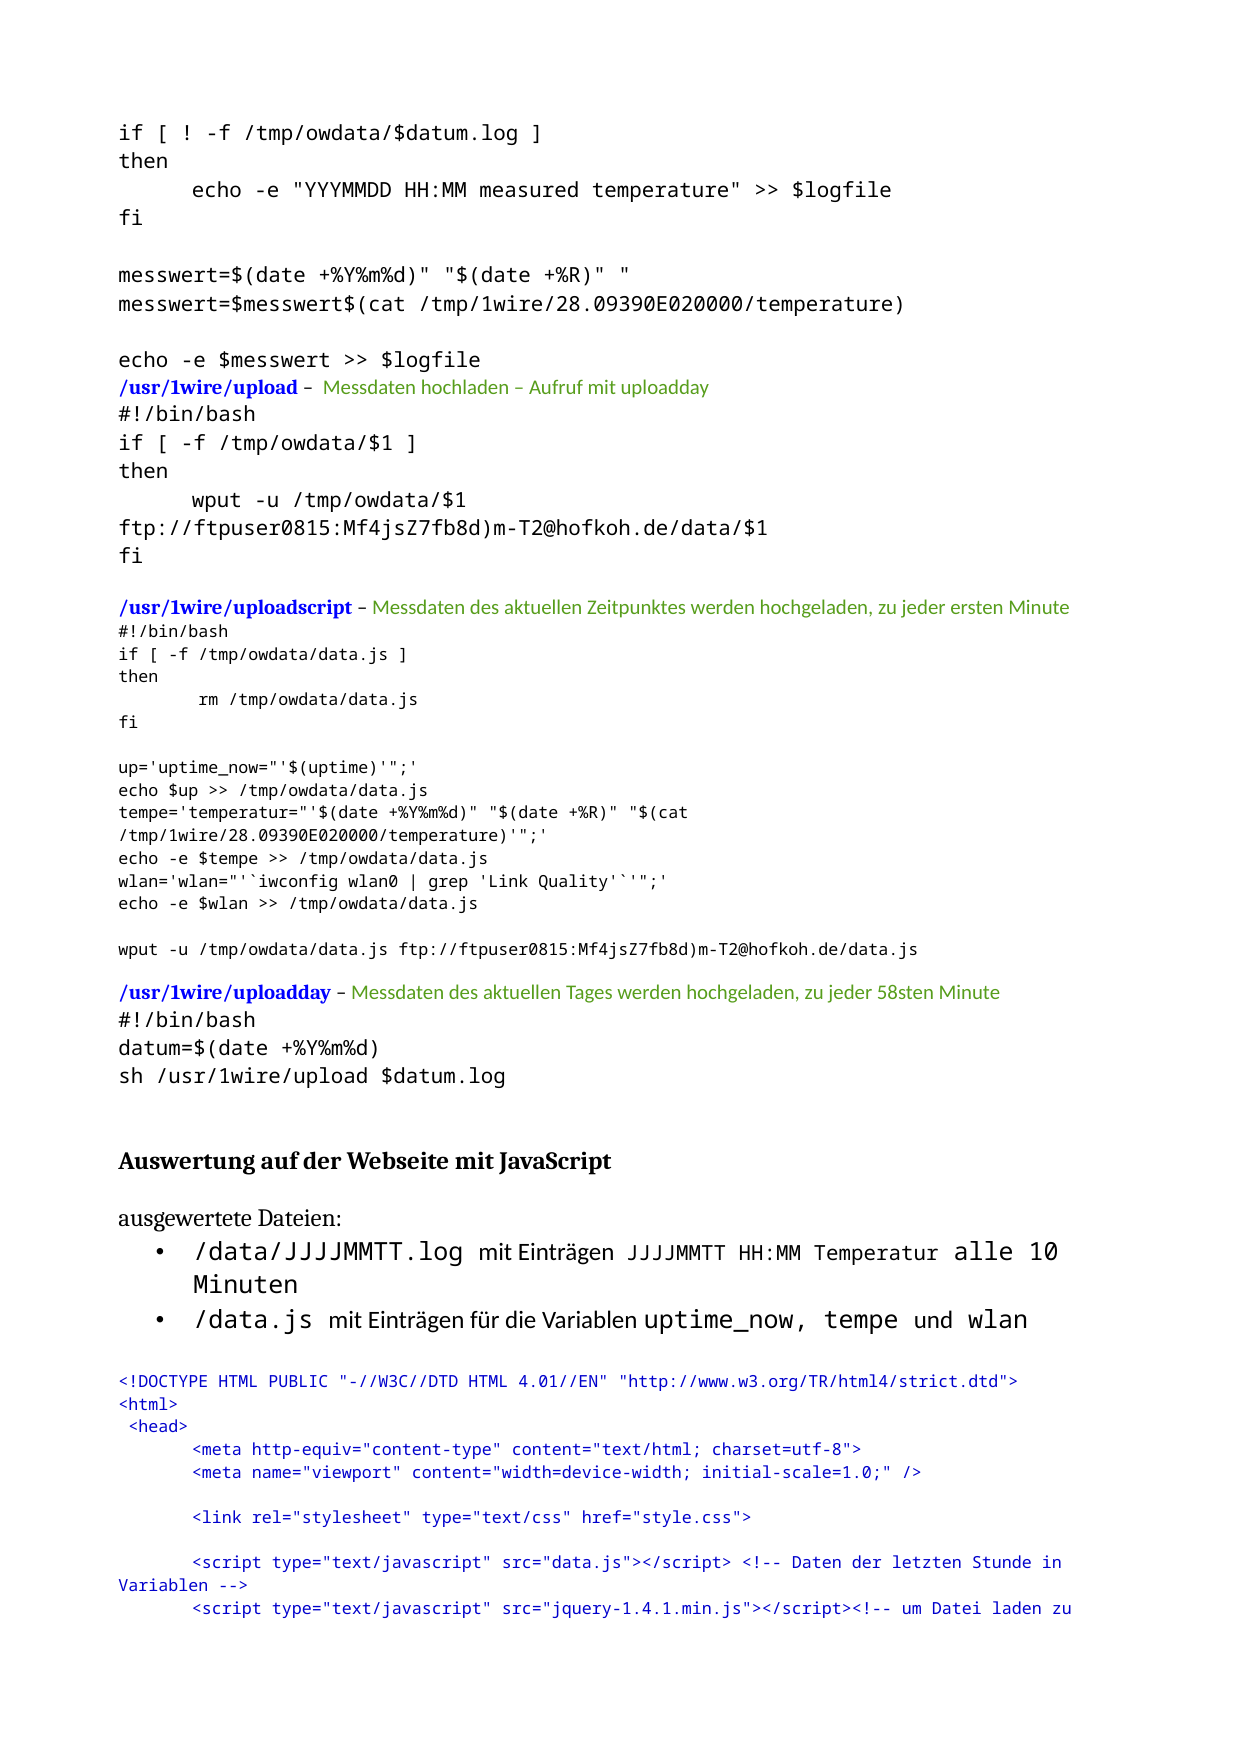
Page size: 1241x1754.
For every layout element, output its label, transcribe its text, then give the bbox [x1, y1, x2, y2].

text <meta http-equiv="content-type" content="text/html; charset=utf-8"> [118, 1437, 1122, 1460]
text up='uptime_now="'$(uptime)'";' [118, 756, 1122, 778]
text rm /tmp/owdata/data.js [118, 688, 1122, 710]
text if [ ! -f /tmp/owdata/$datum.log ] [118, 118, 1122, 147]
text #!/bin/bash [118, 1005, 1122, 1033]
text if [ -f /tmp/owdata/data.js ] [118, 642, 1122, 665]
text then [118, 665, 1122, 688]
text <html> [118, 1392, 1122, 1415]
text fi [118, 710, 1122, 733]
text <head> [118, 1415, 1122, 1437]
text echo -e $tempe >> /tmp/owdata/data.js [118, 847, 1122, 869]
text /usr/1wire/upload – Messdaten hochladen – Aufruf mit uploadday [118, 374, 1122, 399]
text /usr/1wire/uploadday – Messdaten des aktuellen Tages werden hochgeladen, zu jeder 58sten Minute [118, 979, 1122, 1005]
text #!/bin/bash [118, 399, 1122, 428]
text if [ -f /tmp/owdata/$1 ] [118, 428, 1122, 456]
text <!DOCTYPE HTML PUBLIC "-//W3C//DTD HTML 4.01//EN" "http://www.w3.org/TR/html4/strict.dtd"> [118, 1369, 1122, 1392]
text wput -u /tmp/owdata/data.js ftp://ftpuser0815:Mf4jsZ7fb8d)m-T2@hofkoh.de/data.js [118, 937, 1122, 960]
text <link rel="stylesheet" type="text/css" href="style.css"> [118, 1506, 1122, 1528]
text messwert=$(date +%Y%m%d)" "$(date +%R)" " [118, 260, 1122, 289]
text wlan='wlan="'`iwconfig wlan0 | grep 'Link Quality'`'";' [118, 869, 1122, 892]
list /data/JJJJMMTT.log mit Einträgen JJJJMMTT HH:MM Temperatur alle 10 Minuten [156, 1233, 1122, 1301]
text /usr/1wire/uploadscript – Messdaten des aktuellen Zeitpunktes werden hochgeladen, zu jeder ersten Minute [118, 594, 1122, 619]
text sh /usr/1wire/upload $datum.log [118, 1062, 1122, 1090]
text then [118, 456, 1122, 485]
text ausgewertete Dateien: [118, 1204, 1122, 1233]
text fi [118, 542, 1122, 570]
text <script type="text/javascript" src="data.js"></script> <!-- Daten der letzten Stunde in Variablen --> [118, 1551, 1122, 1596]
text fi [118, 203, 1122, 232]
text echo -e $messwert >> $logfile [118, 346, 1122, 374]
text echo $up >> /tmp/owdata/data.js [118, 778, 1122, 801]
list /data.js mit Einträgen für die Variablen uptime_now, tempe und wlan [156, 1301, 1122, 1335]
text #!/bin/bash [118, 619, 1122, 642]
text wput -u /tmp/owdata/$1 ftp://ftpuser0815:Mf4jsZ7fb8d)m-T2@hofkoh.de/data/$1 [118, 485, 1122, 542]
text <script type="text/javascript" src="jquery-1.4.1.min.js"></script><!-- um Datei laden zu [118, 1596, 1122, 1619]
text echo -e "YYYMMDD HH:MM measured temperature" >> $logfile [118, 175, 1122, 203]
text messwert=$messwert$(cat /tmp/1wire/28.09390E020000/temperature) [118, 289, 1122, 317]
text tempe='temperatur="'$(date +%Y%m%d)" "$(date +%R)" "$(cat /tmp/1wire/28.09390E020000/temperature)'";' [118, 801, 1122, 847]
text echo -e $wlan >> /tmp/owdata/data.js [118, 892, 1122, 915]
text <meta name="viewport" content="width=device-width; initial-scale=1.0;" /> [118, 1460, 1122, 1483]
text Auswertung auf der Webseite mit JavaScript [118, 1147, 1122, 1176]
text then [118, 147, 1122, 175]
text datum=$(date +%Y%m%d) [118, 1033, 1122, 1062]
